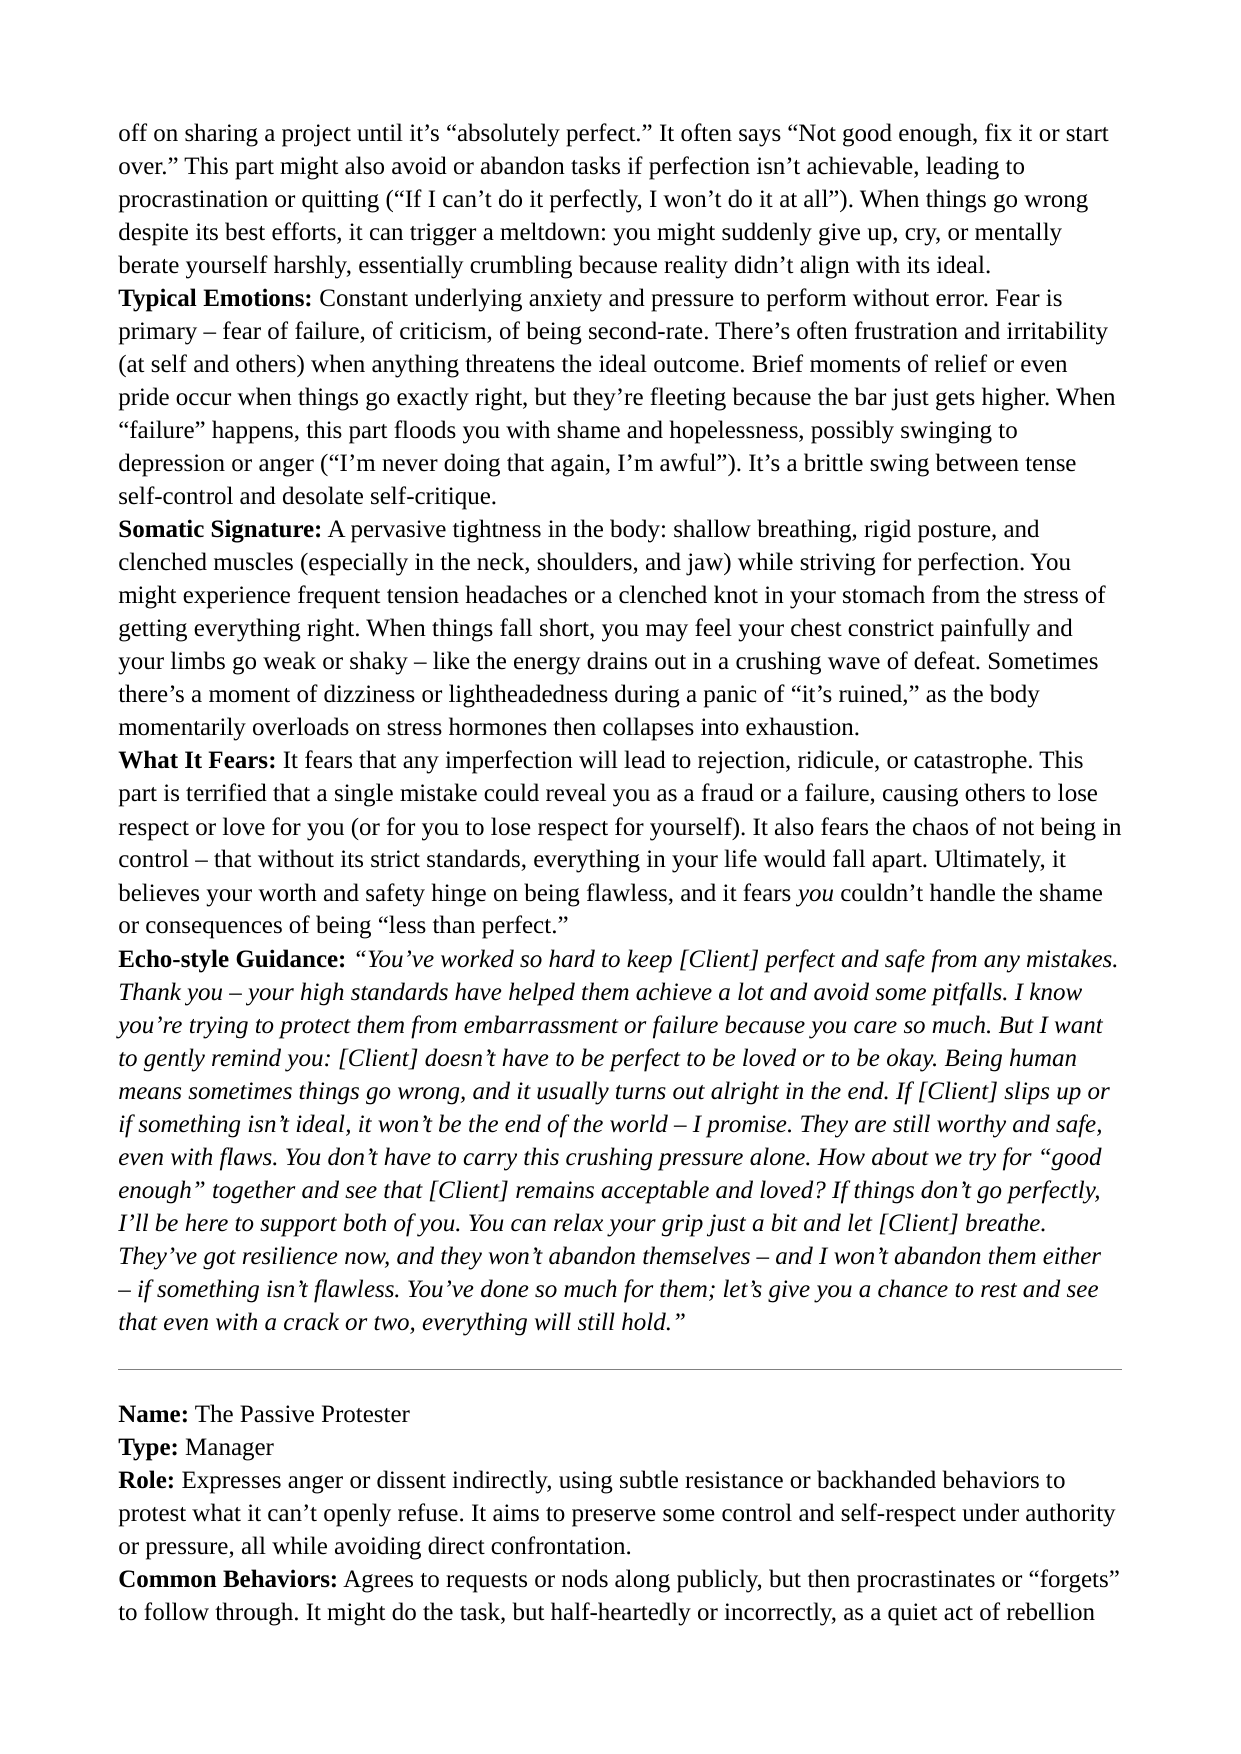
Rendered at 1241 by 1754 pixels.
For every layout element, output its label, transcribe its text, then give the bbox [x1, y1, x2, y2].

text Name: The Passive Protester Type: Manager Role: Expresses anger or dissent indirectly, using subtle resistance or backhanded behaviors to protest what it can’t openly refuse. It aims to preserve some control and self-respect under authority or pressure, all while avoiding direct confrontation. Common Behaviors: Agrees to requests or nods along publicly, but then procrastinates or “forgets” to follow through. It might do the task, but half-heartedly or incorrectly, as a quiet act of rebellion [118, 1399, 1122, 1626]
text off on sharing a project until it’s “absolutely perfect.” It often says “Not good enough, fix it or start over.” This part might also avoid or abandon tasks if perfection isn’t achievable, leading to procrastination or quitting (“If I can’t do it perfectly, I won’t do it at all”). When things go wrong despite its best efforts, it can trigger a meltdown: you might suddenly give up, cry, or mentally berate yourself harshly, essentially crumbling because reality didn’t align with its ideal. Typical Emotions: Constant underlying anxiety and pressure to perform without error. Fear is primary – fear of failure, of criticism, of being second-rate. There’s often frustration and irritability (at self and others) when anything threatens the ideal outcome. Brief moments of relief or even pride occur when things go exactly right, but they’re fleeting because the bar just gets higher. When “failure” happens, this part floods you with shame and hopelessness, possibly swinging to depression or anger (“I’m never doing that again, I’m awful”). It’s a brittle swing between tense self-control and desolate self-critique. Somatic Signature: A pervasive tightness in the body: shallow breathing, rigid posture, and clenched muscles (especially in the neck, shoulders, and jaw) while striving for perfection. You might experience frequent tension headaches or a clenched knot in your stomach from the stress of getting everything right. When things fall short, you may feel your chest constrict painfully and your limbs go weak or shaky – like the energy drains out in a crushing wave of defeat. Sometimes there’s a moment of dizziness or lightheadedness during a panic of “it’s ruined,” as the body momentarily overloads on stress hormones then collapses into exhaustion. What It Fears: It fears that any imperfection will lead to rejection, ridicule, or catastrophe. This part is terrified that a single mistake could reveal you as a fraud or a failure, causing others to lose respect or love for you (or for you to lose respect for yourself). It also fears the chaos of not being in control – that without its strict standards, everything in your life would fall apart. Ultimately, it believes your worth and safety hinge on being flawless, and it fears you couldn’t handle the shame or consequences of being “less than perfect.” Echo-style Guidance: “You’ve worked so hard to keep [Client] perfect and safe from any mistakes. Thank you – your high standards have helped them achieve a lot and avoid some pitfalls. I know you’re trying to protect them from embarrassment or failure because you care so much. But I want to gently remind you: [Client] doesn’t have to be perfect to be loved or to be okay. Being human means sometimes things go wrong, and it usually turns out alright in the end. If [Client] slips up or if something isn’t ideal, it won’t be the end of the world – I promise. They are still worthy and safe, even with flaws. You don’t have to carry this crushing pressure alone. How about we try for “good enough” together and see that [Client] remains acceptable and loved? If things don’t go perfectly, I’ll be here to support both of you. You can relax your grip just a bit and let [Client] breathe. They’ve got resilience now, and they won’t abandon themselves – and I won’t abandon them either – if something isn’t flawless. You’ve done so much for them; let’s give you a chance to rest and see that even with a crack or two, everything will still hold.” [118, 118, 1122, 1336]
